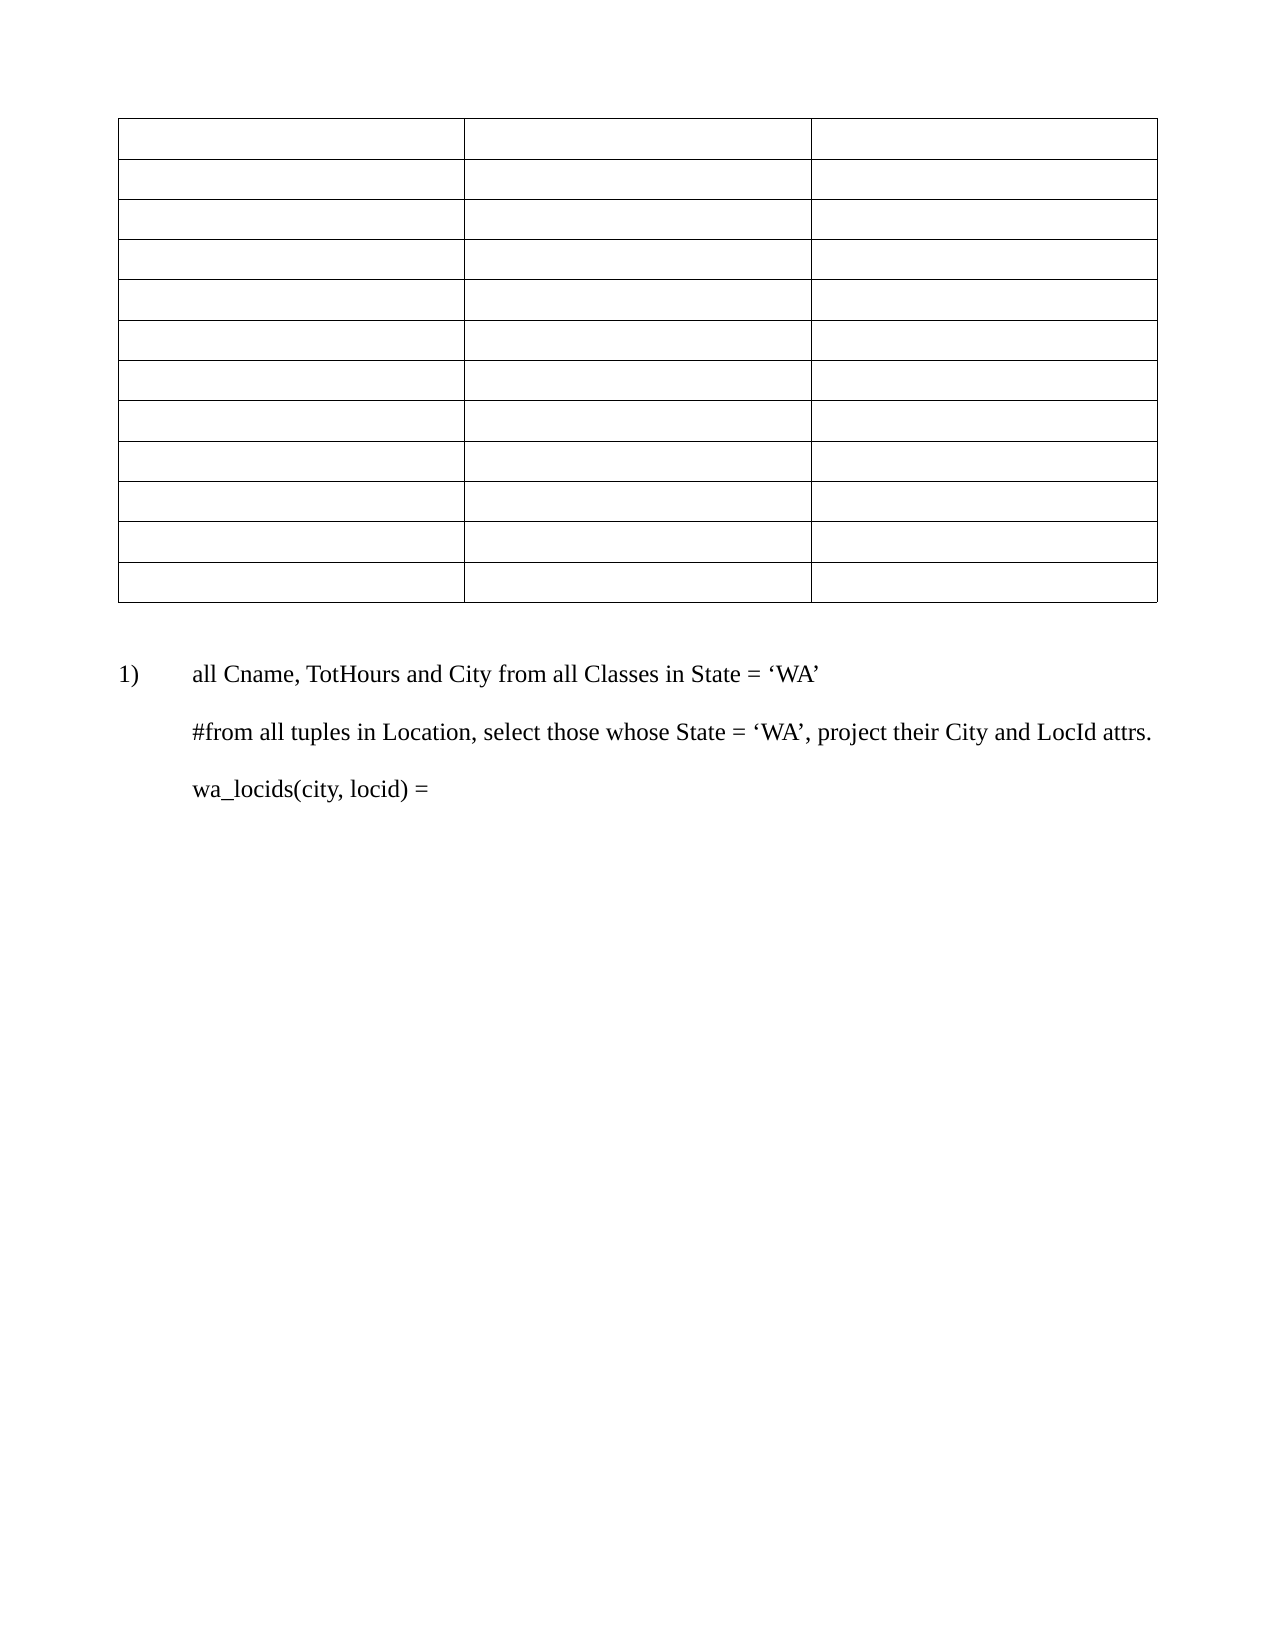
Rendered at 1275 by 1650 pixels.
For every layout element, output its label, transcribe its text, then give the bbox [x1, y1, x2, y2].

table_cell [465, 482, 811, 521]
table_cell [812, 361, 1157, 400]
table_cell [812, 321, 1157, 360]
text wa_locids(city, locid) = [118, 774, 1157, 803]
table_cell [465, 442, 811, 481]
table_cell [812, 563, 1157, 602]
table_cell [119, 200, 464, 239]
table_cell [119, 361, 464, 400]
table_cell [812, 442, 1157, 481]
table_cell [465, 200, 811, 239]
table_cell [119, 563, 464, 602]
table_cell [465, 240, 811, 279]
table_cell [119, 119, 464, 158]
table_cell [119, 321, 464, 360]
table_cell [119, 240, 464, 279]
table_cell [119, 160, 464, 199]
table_cell [465, 401, 811, 441]
table_cell [465, 321, 811, 360]
table_cell [465, 522, 811, 562]
text #from all tuples in Location, select those whose State = ‘WA’, project their City and LocId attrs. [118, 717, 1157, 746]
table_cell [812, 160, 1157, 199]
table_cell [812, 240, 1157, 279]
table_cell [465, 280, 811, 320]
table_cell [465, 160, 811, 199]
table_cell [812, 401, 1157, 441]
table_cell [812, 280, 1157, 320]
table_cell [812, 119, 1157, 158]
table_cell [812, 482, 1157, 521]
table_cell [465, 563, 811, 602]
table_cell [465, 361, 811, 400]
table_cell [119, 442, 464, 481]
text 1) all Cname, TotHours and City from all Classes in State = ‘WA’ [118, 659, 1157, 688]
table_cell [812, 200, 1157, 239]
table_cell [119, 280, 464, 320]
table_cell [119, 401, 464, 441]
table_cell [119, 482, 464, 521]
table_cell [465, 119, 811, 158]
table_cell [119, 522, 464, 562]
table_cell [812, 522, 1157, 562]
